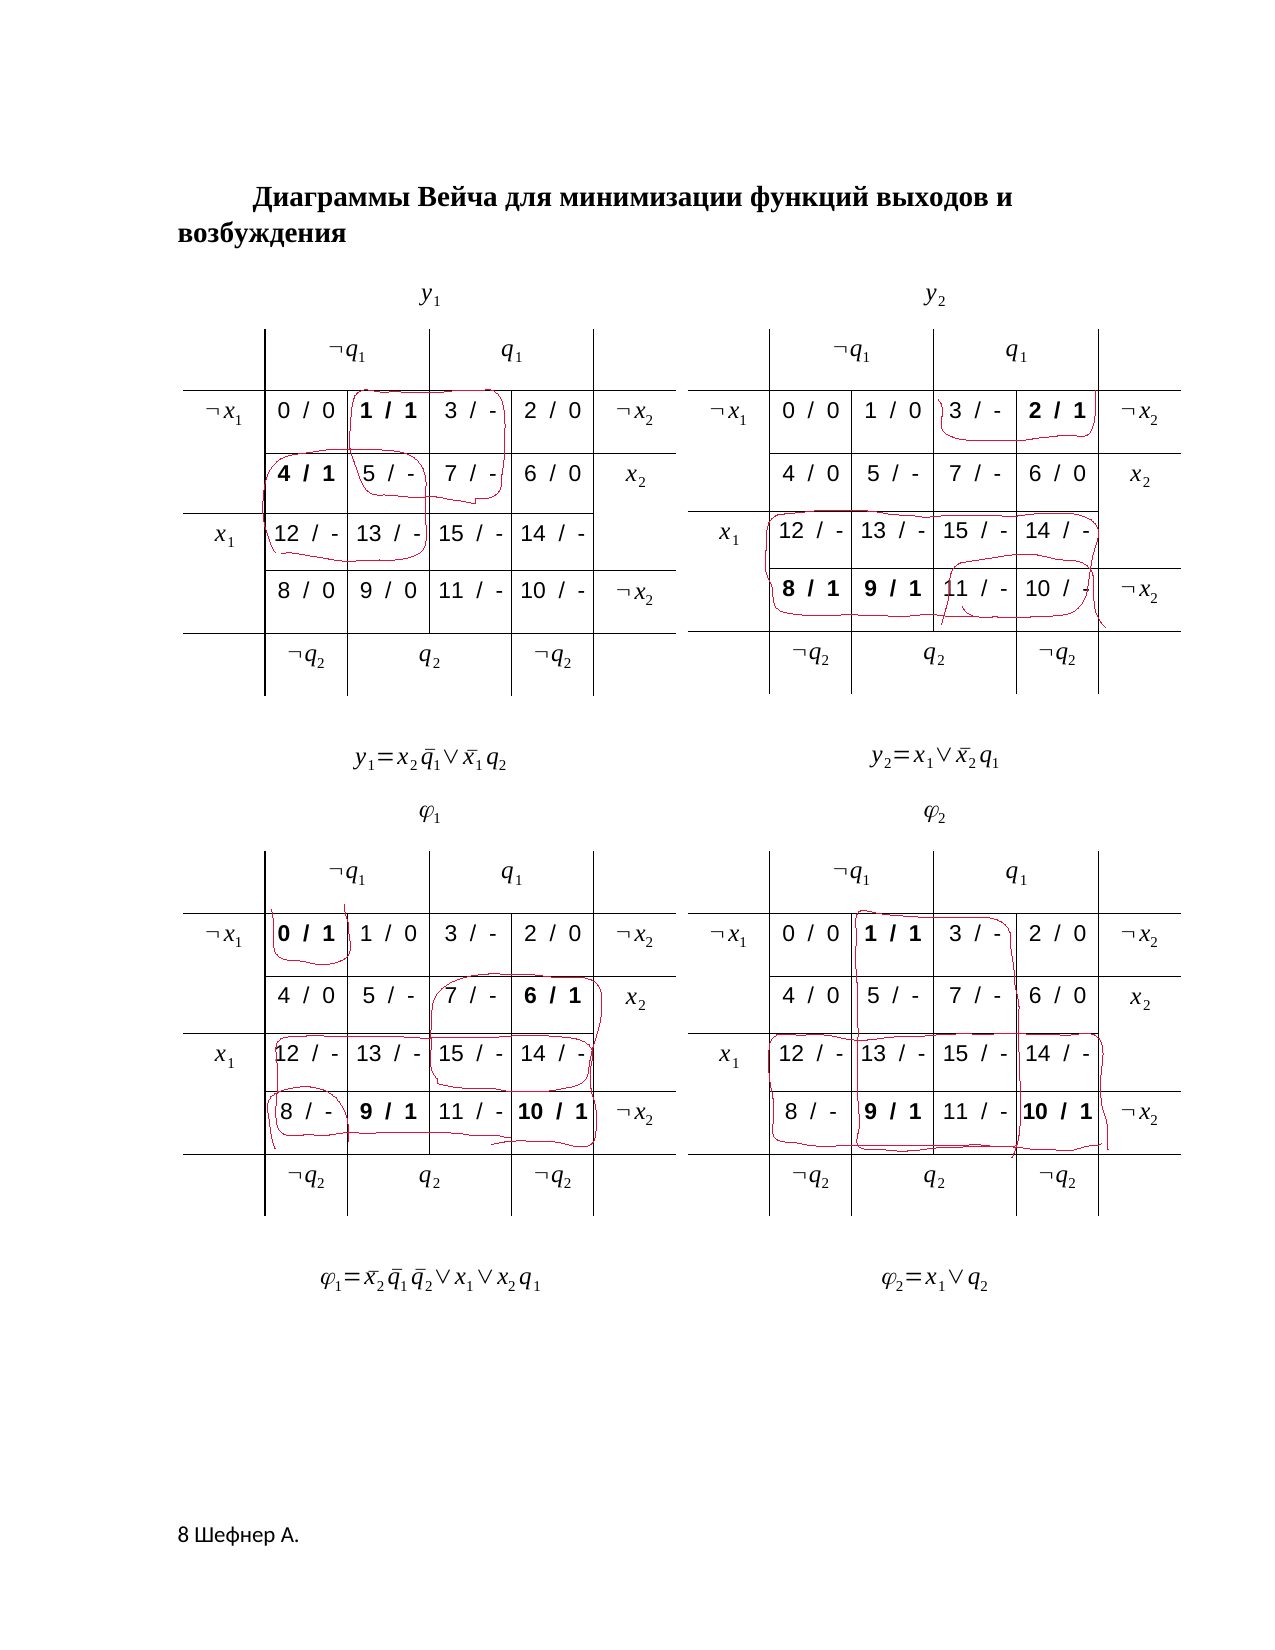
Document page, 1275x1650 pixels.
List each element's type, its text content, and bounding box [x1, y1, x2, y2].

table_cell 1 / 1 [348, 391, 429, 453]
table_cell [852, 1146, 933, 1153]
table_cell 8 / - [266, 1092, 347, 1153]
table_header [1099, 329, 1181, 390]
table_cell 10 / - [1017, 569, 1098, 631]
table_cell 13 / - [348, 1034, 429, 1091]
table_header [1099, 851, 1181, 913]
table_cell 11 / - [934, 1092, 1016, 1147]
table_cell 6 / 0 [1017, 454, 1098, 511]
table_header [934, 329, 1098, 390]
table_cell 6 / 1 [512, 977, 593, 1033]
table_cell 11 / - [430, 571, 511, 633]
table_cell [594, 391, 676, 453]
table_cell [1099, 914, 1181, 976]
table_cell 4 / 0 [770, 454, 851, 511]
table_cell [770, 632, 851, 694]
table_header [770, 851, 933, 913]
table_cell [594, 1155, 676, 1216]
table_cell 15 / - [934, 512, 1016, 568]
table_cell 13 / - [348, 514, 429, 570]
table_cell 7 / - [430, 977, 511, 1033]
table_cell 14 / - [1017, 1034, 1098, 1091]
table_cell 3 / - [430, 391, 511, 453]
table_cell [852, 632, 1016, 694]
table_cell [688, 1034, 769, 1153]
table_cell 7 / - [934, 454, 1016, 511]
table_cell [177, 799, 682, 1319]
table_cell [594, 1092, 676, 1153]
table_cell [1099, 391, 1181, 453]
table_cell 4 / 0 [770, 977, 851, 1033]
table_cell [594, 977, 676, 1091]
table_cell [682, 799, 1186, 1319]
table_cell 3 / - [934, 914, 1016, 976]
table_cell [1099, 977, 1181, 1091]
table_cell [1017, 632, 1098, 694]
table_cell [688, 632, 769, 694]
table_cell 7 / - [430, 454, 511, 513]
table_header [430, 329, 593, 390]
table_cell [512, 1155, 593, 1216]
table_cell 0 / 1 [266, 914, 347, 976]
table_cell [852, 1155, 1016, 1216]
table_header [682, 273, 1186, 799]
table_cell 14 / - [1017, 512, 1098, 568]
table_cell 10 / - [512, 571, 593, 633]
table_cell 8 / 0 [266, 571, 347, 633]
table_header [594, 851, 676, 913]
table_cell 14 / - [512, 1034, 593, 1091]
table_cell [594, 454, 676, 570]
table_cell 3 / - [934, 391, 1016, 453]
table_cell [1099, 569, 1181, 631]
table_cell [1099, 454, 1181, 568]
table_cell 15 / - [430, 514, 511, 570]
table_header [177, 273, 682, 799]
table_cell 11 / - [934, 569, 1016, 631]
table_cell 10 / 1 [512, 1092, 593, 1153]
table_cell 0 / 0 [266, 391, 347, 453]
table_header [934, 851, 1098, 913]
table_cell [183, 914, 264, 1033]
table_cell [183, 1155, 264, 1216]
table_cell 2 / 0 [512, 914, 593, 976]
table_cell 13 / - [852, 512, 933, 568]
table_cell 5 / - [852, 454, 933, 511]
table_cell [934, 1146, 1016, 1153]
table_cell 2 / 0 [512, 391, 593, 453]
table_cell [348, 1155, 511, 1216]
table_header [266, 851, 429, 913]
table_cell [770, 1155, 851, 1216]
table_cell 1 / 0 [852, 391, 933, 453]
table_cell [266, 634, 347, 696]
table_cell 8 / 1 [770, 569, 851, 631]
table_cell 8 / - [770, 1092, 851, 1153]
table_cell 11 / - [430, 1092, 511, 1153]
table_cell 5 / - [348, 977, 429, 1033]
table_cell 12 / - [770, 512, 851, 568]
table_cell 12 / - [770, 1034, 851, 1091]
table_cell [1099, 1092, 1181, 1153]
table_cell [348, 634, 511, 696]
table_header [594, 329, 676, 390]
table_cell 12 / - [266, 514, 347, 570]
table_header [688, 329, 769, 390]
table_cell [688, 1155, 769, 1216]
table_cell [688, 512, 769, 631]
table_cell 9 / 0 [348, 571, 429, 633]
table_header [770, 329, 933, 390]
subtitle Диаграммы Вейча для минимизации функций выходов и возбуждения [177, 179, 1186, 249]
table_cell [1099, 632, 1181, 694]
table_cell 14 / - [512, 514, 593, 570]
table_cell [1017, 1155, 1098, 1216]
table_cell 9 / 1 [852, 569, 933, 631]
table_cell 1 / 1 [852, 914, 933, 976]
table_cell [594, 571, 676, 633]
table_cell [1099, 1155, 1181, 1216]
table_cell [594, 914, 676, 976]
table_cell [512, 634, 593, 696]
table_header [183, 851, 264, 913]
table_cell [183, 634, 264, 696]
table_cell 4 / 0 [266, 977, 347, 1033]
table_cell 9 / 1 [348, 1092, 429, 1153]
table_cell 13 / - [852, 1034, 933, 1091]
table_cell 2 / 1 [1017, 391, 1098, 453]
table_cell [183, 514, 264, 633]
table_cell [183, 391, 264, 513]
table_cell 3 / - [430, 914, 511, 976]
table_cell 12 / - [266, 1034, 347, 1091]
table_cell 5 / - [852, 977, 933, 1033]
table_cell 15 / - [934, 1034, 1016, 1091]
table_cell 5 / - [348, 454, 429, 513]
table_cell [688, 914, 769, 1033]
table_cell 6 / 0 [1017, 977, 1098, 1033]
table_cell 4 / 1 [266, 454, 347, 513]
table_cell [183, 1034, 264, 1153]
table_header [688, 851, 769, 913]
table_cell [688, 391, 769, 511]
table_header [430, 851, 593, 913]
table_header [266, 329, 429, 390]
table_cell [266, 1155, 347, 1216]
table_cell [594, 634, 676, 696]
table_cell 2 / 0 [1017, 914, 1098, 976]
table_cell 1 / 0 [348, 914, 429, 976]
table_cell 0 / 0 [770, 914, 851, 976]
table_header [183, 329, 264, 390]
table_cell 0 / 0 [770, 391, 851, 453]
table_cell 7 / - [934, 977, 1016, 1033]
table_cell 10 / 1 [1017, 1092, 1098, 1153]
table_cell 6 / 0 [512, 454, 593, 513]
table_cell 9 / 1 [852, 1092, 933, 1145]
table_cell 15 / - [430, 1034, 511, 1091]
